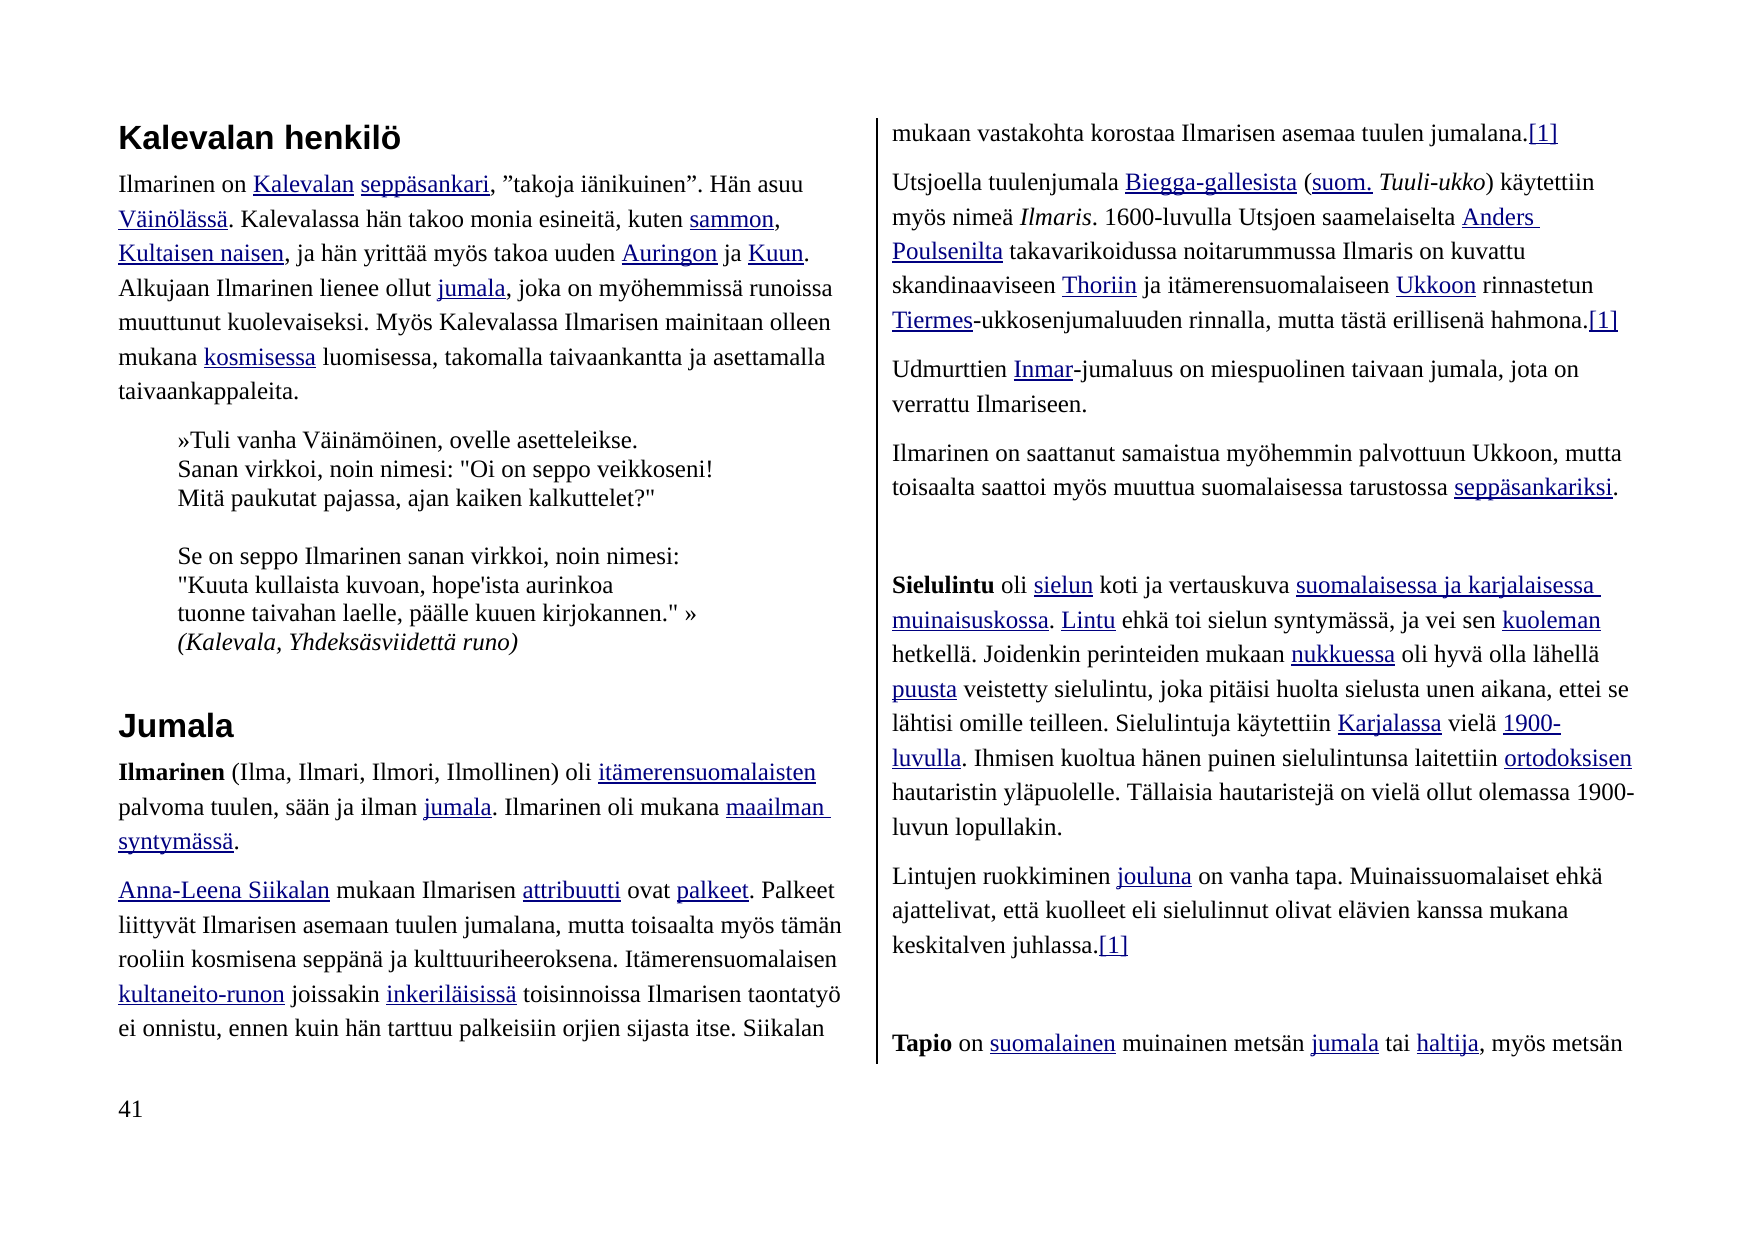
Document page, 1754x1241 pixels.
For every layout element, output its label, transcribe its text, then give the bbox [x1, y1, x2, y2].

text »Tuli vanha Väinämöinen, ovelle asetteleikse. Sanan virkkoi, noin nimesi: "Oi on seppo veikkoseni! Mitä paukutat pajassa, ajan kaiken kalkuttelet?" [177, 425, 803, 511]
text Utsjoella tuulenjumala Biegga-gallesista (suom. Tuuli-ukko) käytettiin myös nimeä Ilmaris. 1600-luvulla Utsjoen saamelaiselta Anders Poulsenilta takavarikoidussa noitarummussa Ilmaris on kuvattu skandinaaviseen Thoriin ja itämerensuomalaiseen Ukkoon rinnastetun Tiermes-ukkosenjumaluuden rinnalla, mutta tästä erillisenä hahmona.[1] [892, 167, 1635, 334]
text Sielulintu oli sielun koti ja vertauskuva suomalaisessa ja karjalaisessa muinaisuskossa. Lintu ehkä toi sielun syntymässä, ja vei sen kuoleman hetkellä. Joidenkin perinteiden mukaan nukkuessa oli hyvä olla lähellä puusta veistetty sielulintu, joka pitäisi huolta sielusta unen aikana, ettei se lähtisi omille teilleen. Sielulintuja käytettiin Karjalassa vielä 1900-luvulla. Ihmisen kuoltua hänen puinen sielulintunsa laitettiin ortodoksisen hautaristin yläpuolelle. Tällaisia hautaristejä on vielä ollut olemassa 1900-luvun lopullakin. [892, 570, 1635, 840]
text Anna-Leena Siikalan mukaan Ilmarisen attribuutti ovat palkeet. Palkeet liittyvät Ilmarisen asemaan tuulen jumalana, mutta toisaalta myös tämän rooliin kosmisena seppänä ja kulttuuriheeroksena. Itämerensuomalaisen kultaneito-runon joissakin inkeriläisissä toisinnoissa Ilmarisen taontatyö ei onnistu, ennen kuin hän tarttuu palkeisiin orjien sijasta itse. Siikalan [118, 875, 862, 1042]
text Se on seppo Ilmarinen sanan virkkoi, noin nimesi: "Kuuta kullaista kuvoan, hope'ista aurinkoa tuonne taivahan laelle, päälle kuuen kirjokannen." » (Kalevala, Yhdeksäsviidettä runo) [177, 541, 803, 656]
text Tapio on suomalainen muinainen metsän jumala tai haltija, myös metsän [892, 1028, 1635, 1057]
text Ilmarinen (Ilma, Ilmari, Ilmori, Ilmollinen) oli itämerensuomalaisten palvoma tuulen, sään ja ilman jumala. Ilmarinen oli mukana maailman syntymässä. [118, 757, 862, 855]
text Ilmarinen on Kalevalan seppäsankari, ”takoja iänikuinen”. Hän asuu Väinölässä. Kalevalassa hän takoo monia esineitä, kuten sammon, Kultaisen naisen, ja hän yrittää myös takoa uuden Auringon ja Kuun. Alkujaan Ilmarinen lienee ollut jumala, joka on myöhemmissä runoissa muuttunut kuolevaiseksi. Myös Kalevalassa Ilmarisen mainitaan olleen mukana kosmisessa luomisessa, takomalla taivaankantta ja asettamalla taivaankappaleita. [118, 169, 862, 405]
subtitle Kalevalan henkilö [118, 118, 862, 157]
text Ilmarinen on saattanut samaistua myöhemmin palvottuun Ukkoon, mutta toisaalta saattoi myös muuttua suomalaisessa tarustossa seppäsankariksi. [892, 438, 1635, 501]
text mukaan vastakohta korostaa Ilmarisen asemaa tuulen jumalana.[1] [892, 118, 1635, 147]
subtitle Jumala [118, 706, 862, 745]
text Lintujen ruokkiminen jouluna on vanha tapa. Muinaissuomalaiset ehkä ajattelivat, että kuolleet eli sielulinnut olivat elävien kanssa mukana keskitalven juhlassa.[1] [892, 861, 1635, 958]
text Udmurttien Inmar-jumaluus on miespuolinen taivaan jumala, jota on verrattu Ilmariseen. [892, 354, 1635, 417]
